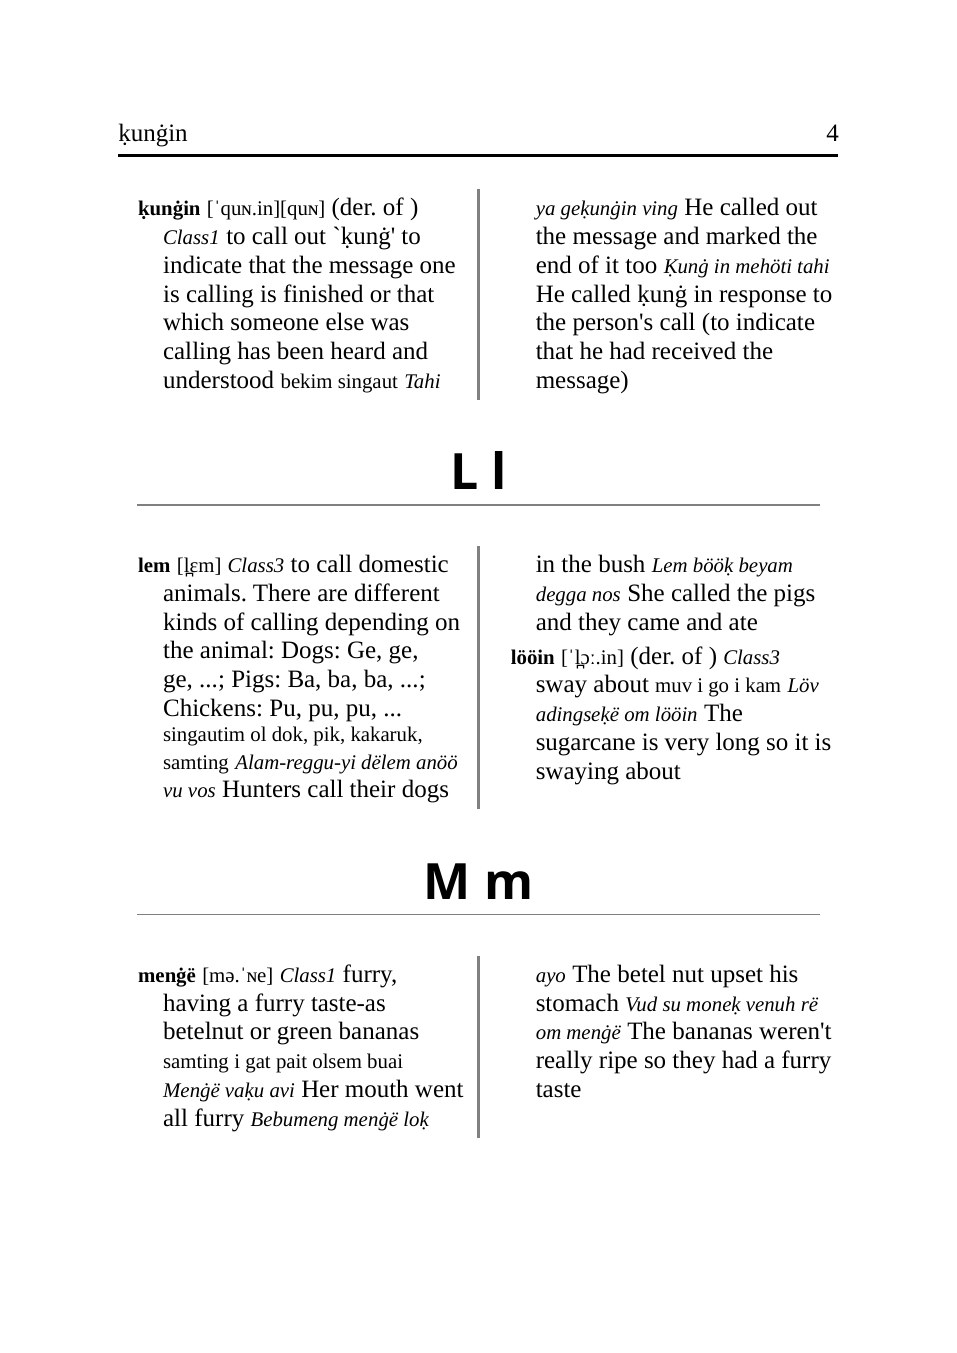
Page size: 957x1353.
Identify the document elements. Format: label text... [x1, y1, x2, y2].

text lem [l̪ɛm] Class3 Eng to call domestic animals. There are different kinds of calling depending on the animal: Dogs: Ge, ge, ge, ...; Pigs: Ba, ba, ba, ...; Chickens: Pu, pu, pu, ... Pdg singautim ol dok, pik, kakaruk, samting Alam-reggu-yi dëlem anöö vu vos Hunters call their dogs in the bush Lem bööḳ beyam degga nos She called the pigs and they came and ate [492, 547, 837, 638]
text lem [l̪ɛm] Class3 Eng to call domestic animals. There are different kinds of calling depending on the animal: Dogs: Ge, ge, ge, ...; Pigs: Ba, ba, ba, ...; Chickens: Pu, pu, pu, ... Pdg singautim ol dok, pik, kakaruk, samting Alam-reggu-yi dëlem anöö vu vos Hunters call their dogs in the bush Lem bööḳ beyam degga nos She called the pigs and they came and ate [119, 547, 465, 807]
text M m [137, 846, 820, 914]
text menġë [mə.ˈɴe] Class1 Eng furry, having a furry taste-as betelnut or green bananas Pdg samting i gat pait olsem buai Menġë vaḳu avi Her mouth went all furry Bebumeng menġë loḳ ayo The betel nut upset his stomach Vud su moneḳ venuh rë om menġë The bananas weren't really ripe so they had a furry taste [492, 957, 837, 1107]
text ḳunġin [ˈquɴ.in][quɴ] (der. of ) Class1 Eng to call out `ḳunġ' to indicate that the message one is calling is finished or that which someone else was calling has been heard and understood Pdg bekim singaut Tahi ya geḳunġin ving He called out the message and marked the end of it too Ḳunġ in mehöti tahi He called ḳunġ in response to the person's call (to indicate that he had received the message) [492, 190, 837, 398]
text L l [137, 436, 820, 504]
text menġë [mə.ˈɴe] Class1 Eng furry, having a furry taste-as betelnut or green bananas Pdg samting i gat pait olsem buai Menġë vaḳu avi Her mouth went all furry Bebumeng menġë loḳ ayo The betel nut upset his stomach Vud su moneḳ venuh rë om menġë The bananas weren't really ripe so they had a furry taste [119, 957, 465, 1136]
text lööin [ˈl̪ɔː.in] (der. of ) Class3 Eng sway about Pdg muv i go i kam Löv adingseḳë om lööin The sugarcane is very long so it is swaying about [492, 638, 837, 789]
text ḳunġin [ˈquɴ.in][quɴ] (der. of ) Class1 Eng to call out `ḳunġ' to indicate that the message one is calling is finished or that which someone else was calling has been heard and understood Pdg bekim singaut Tahi ya geḳunġin ving He called out the message and marked the end of it too Ḳunġ in mehöti tahi He called ḳunġ in response to the person's call (to indicate that he had received the message) [119, 190, 465, 398]
